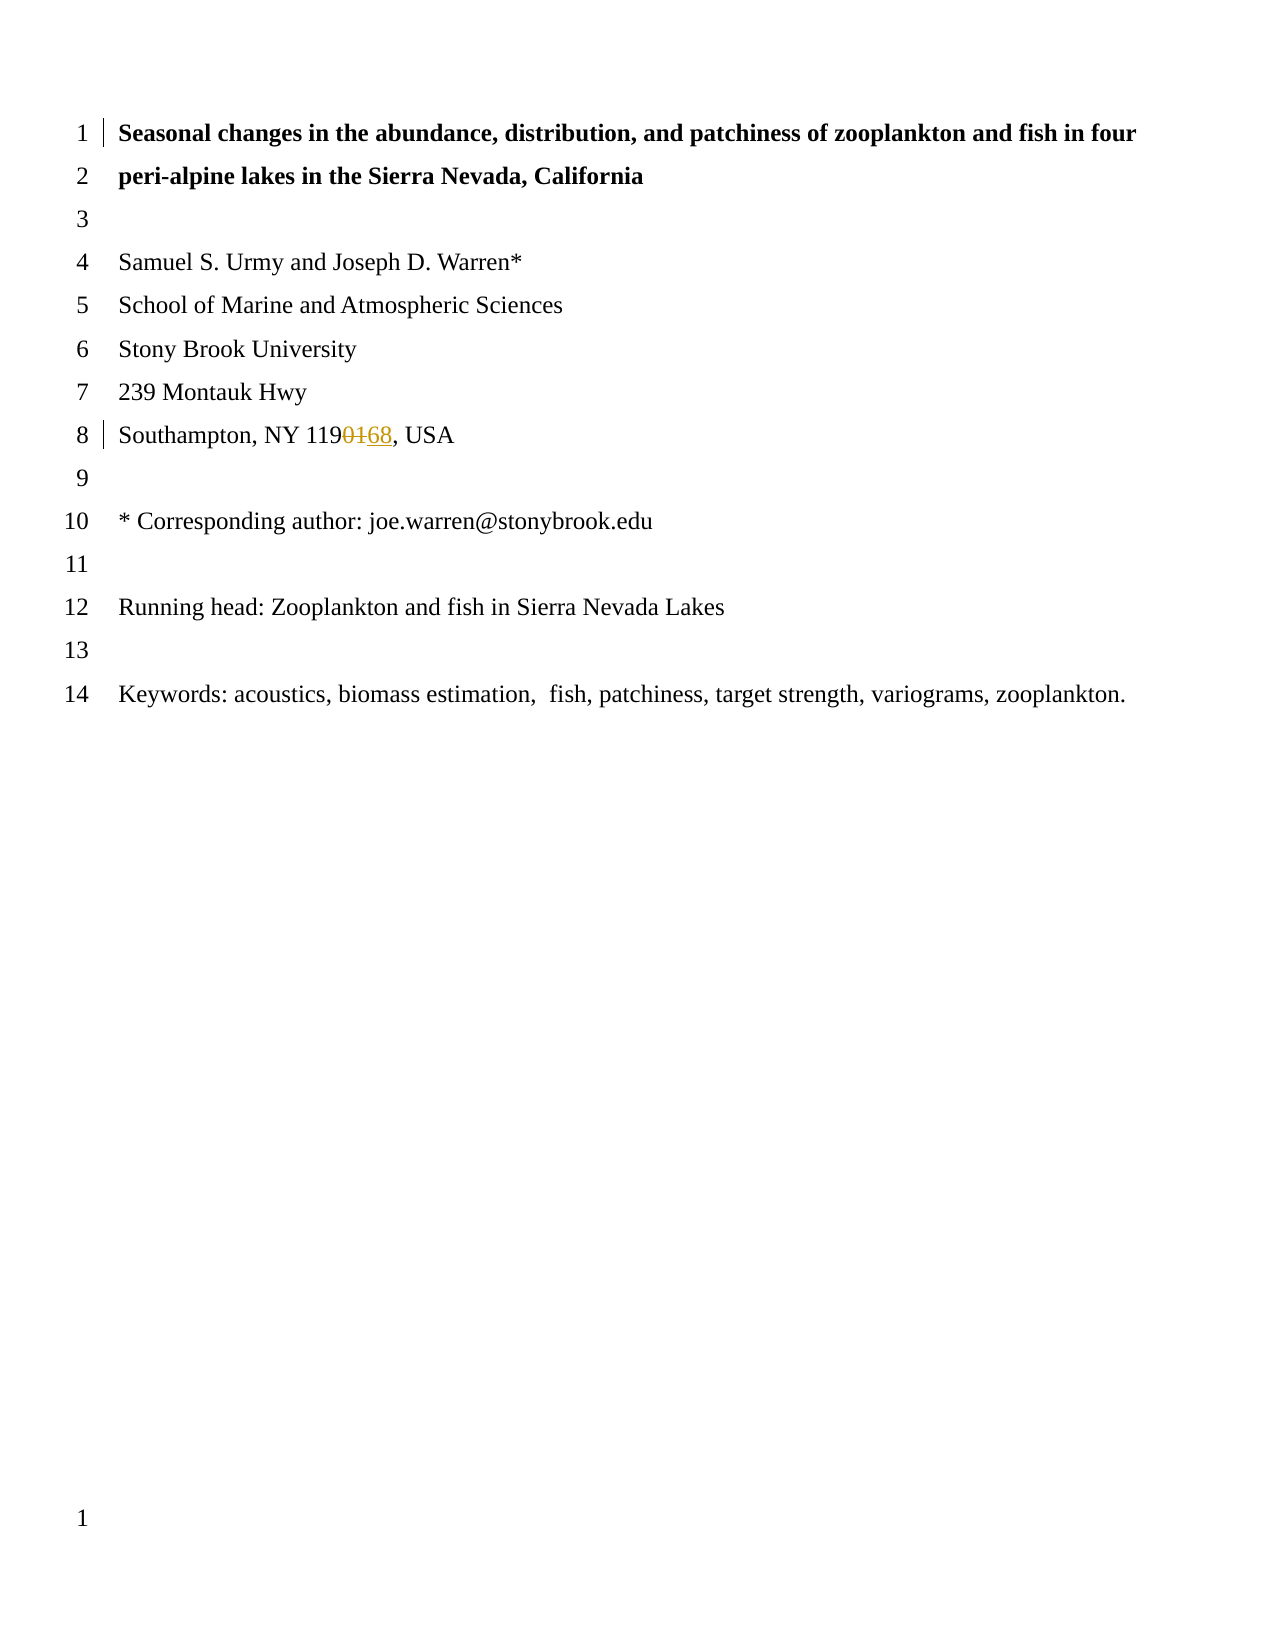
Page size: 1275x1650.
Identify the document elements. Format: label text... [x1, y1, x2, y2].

text Samuel S. Urmy and Joseph D. Warren* [118, 247, 1157, 276]
text Stony Brook University [118, 334, 1157, 362]
text Seasonal changes in the abundance, distribution, and patchiness of zooplankton and fish in four peri-alpine lakes in the Sierra Nevada, California [118, 118, 1157, 190]
text * Corresponding author: joe.warren@stonybrook.edu [118, 506, 1157, 535]
text Running head: Zooplankton and fish in Sierra Nevada Lakes [118, 592, 1157, 621]
text 239 Montauk Hwy [118, 377, 1157, 406]
text Southampton, NY 11968, USA [118, 420, 1157, 449]
text Keywords: acoustics, biomass estimation, fish, patchiness, target strength, variograms, zooplankton. [118, 679, 1157, 707]
text School of Marine and Atmospheric Sciences [118, 291, 1157, 319]
